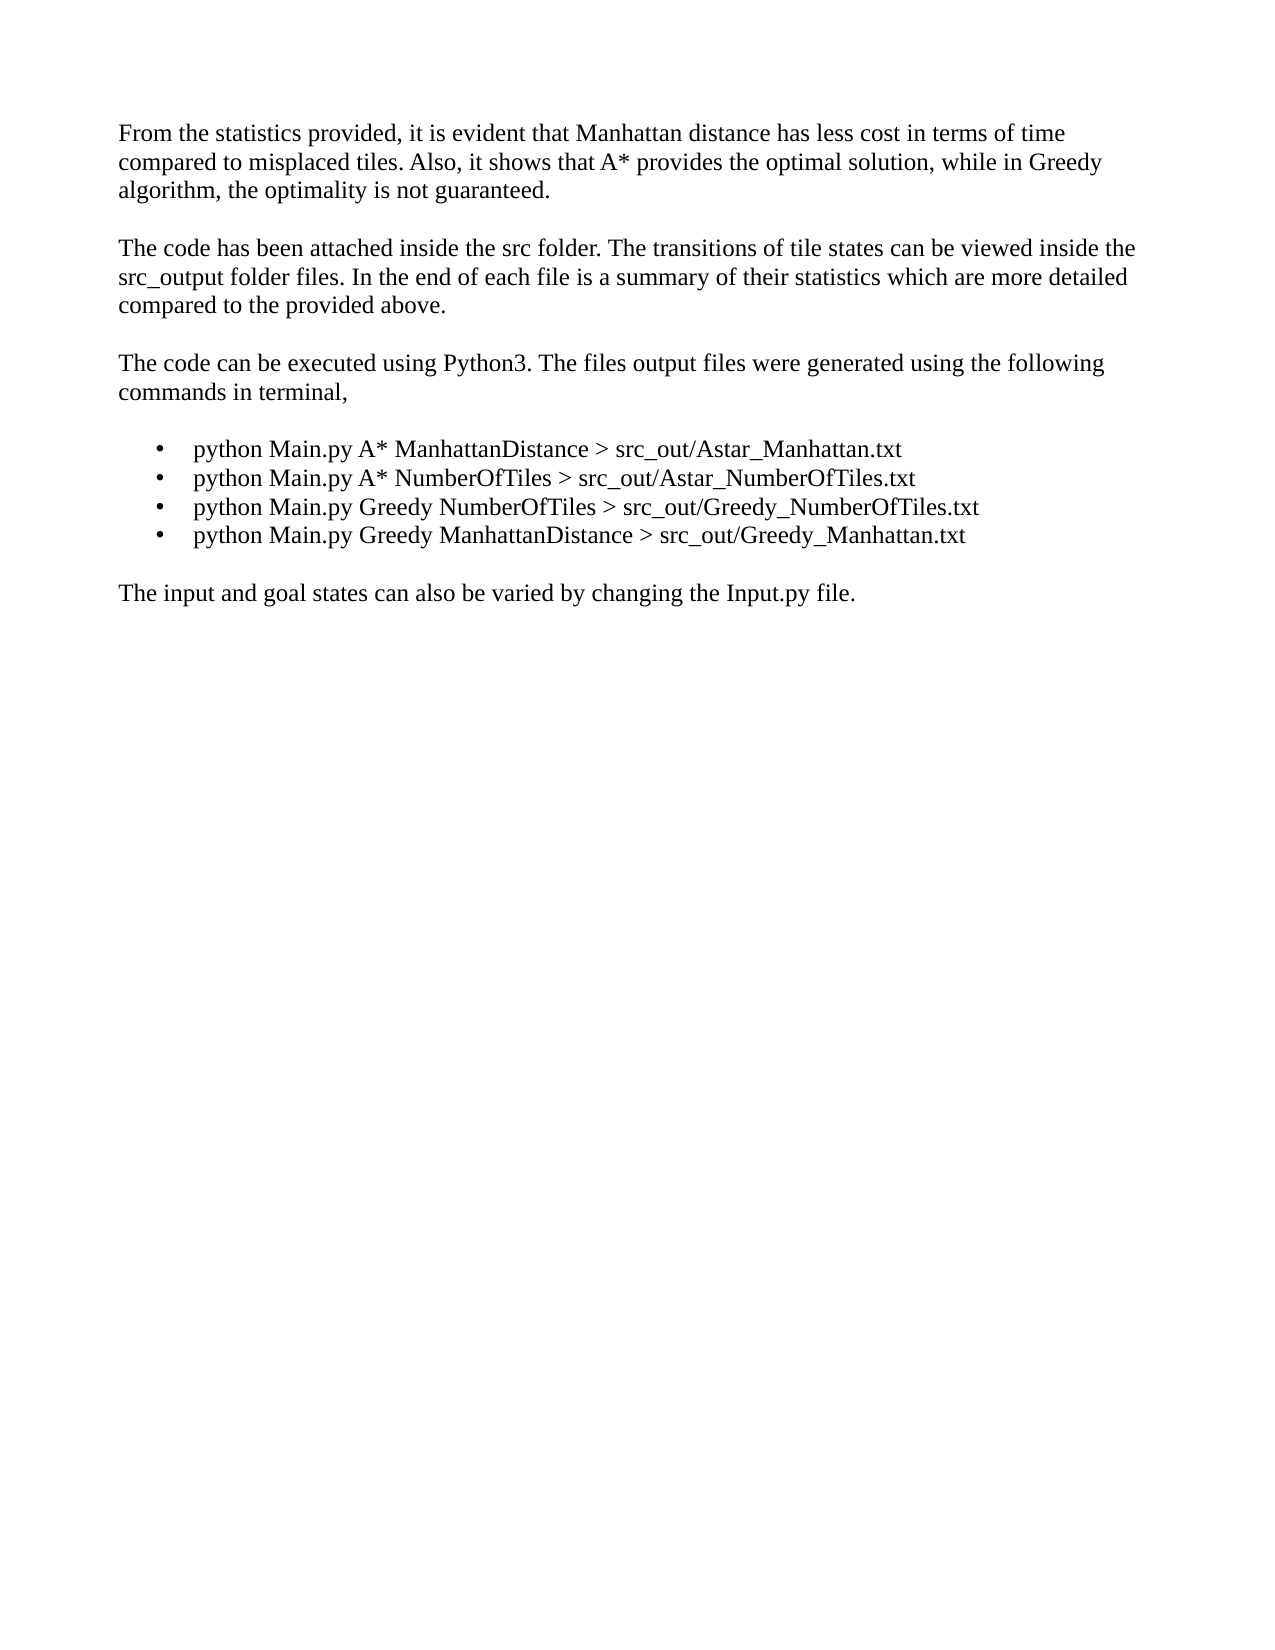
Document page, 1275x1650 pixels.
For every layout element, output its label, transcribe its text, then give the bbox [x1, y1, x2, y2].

text The code can be executed using Python3. The files output files were generated using the following commands in terminal, [118, 348, 1157, 406]
text The code has been attached inside the src folder. The transitions of tile states can be viewed inside the src_output folder files. In the end of each file is a summary of their statistics which are more detailed compared to the provided above. [118, 233, 1157, 319]
list python Main.py Greedy ManhattanDistance > src_out/Greedy_Manhattan.txt [156, 521, 1157, 549]
text The input and goal states can also be varied by changing the Input.py file. [118, 578, 1157, 607]
list python Main.py A* ManhattanDistance > src_out/Astar_Manhattan.txt [156, 434, 1157, 463]
list python Main.py A* NumberOfTiles > src_out/Astar_NumberOfTiles.txt [156, 463, 1157, 492]
list python Main.py Greedy NumberOfTiles > src_out/Greedy_NumberOfTiles.txt [156, 492, 1157, 521]
text From the statistics provided, it is evident that Manhattan distance has less cost in terms of time compared to misplaced tiles. Also, it shows that A* provides the optimal solution, while in Greedy algorithm, the optimality is not guaranteed. [118, 118, 1157, 204]
